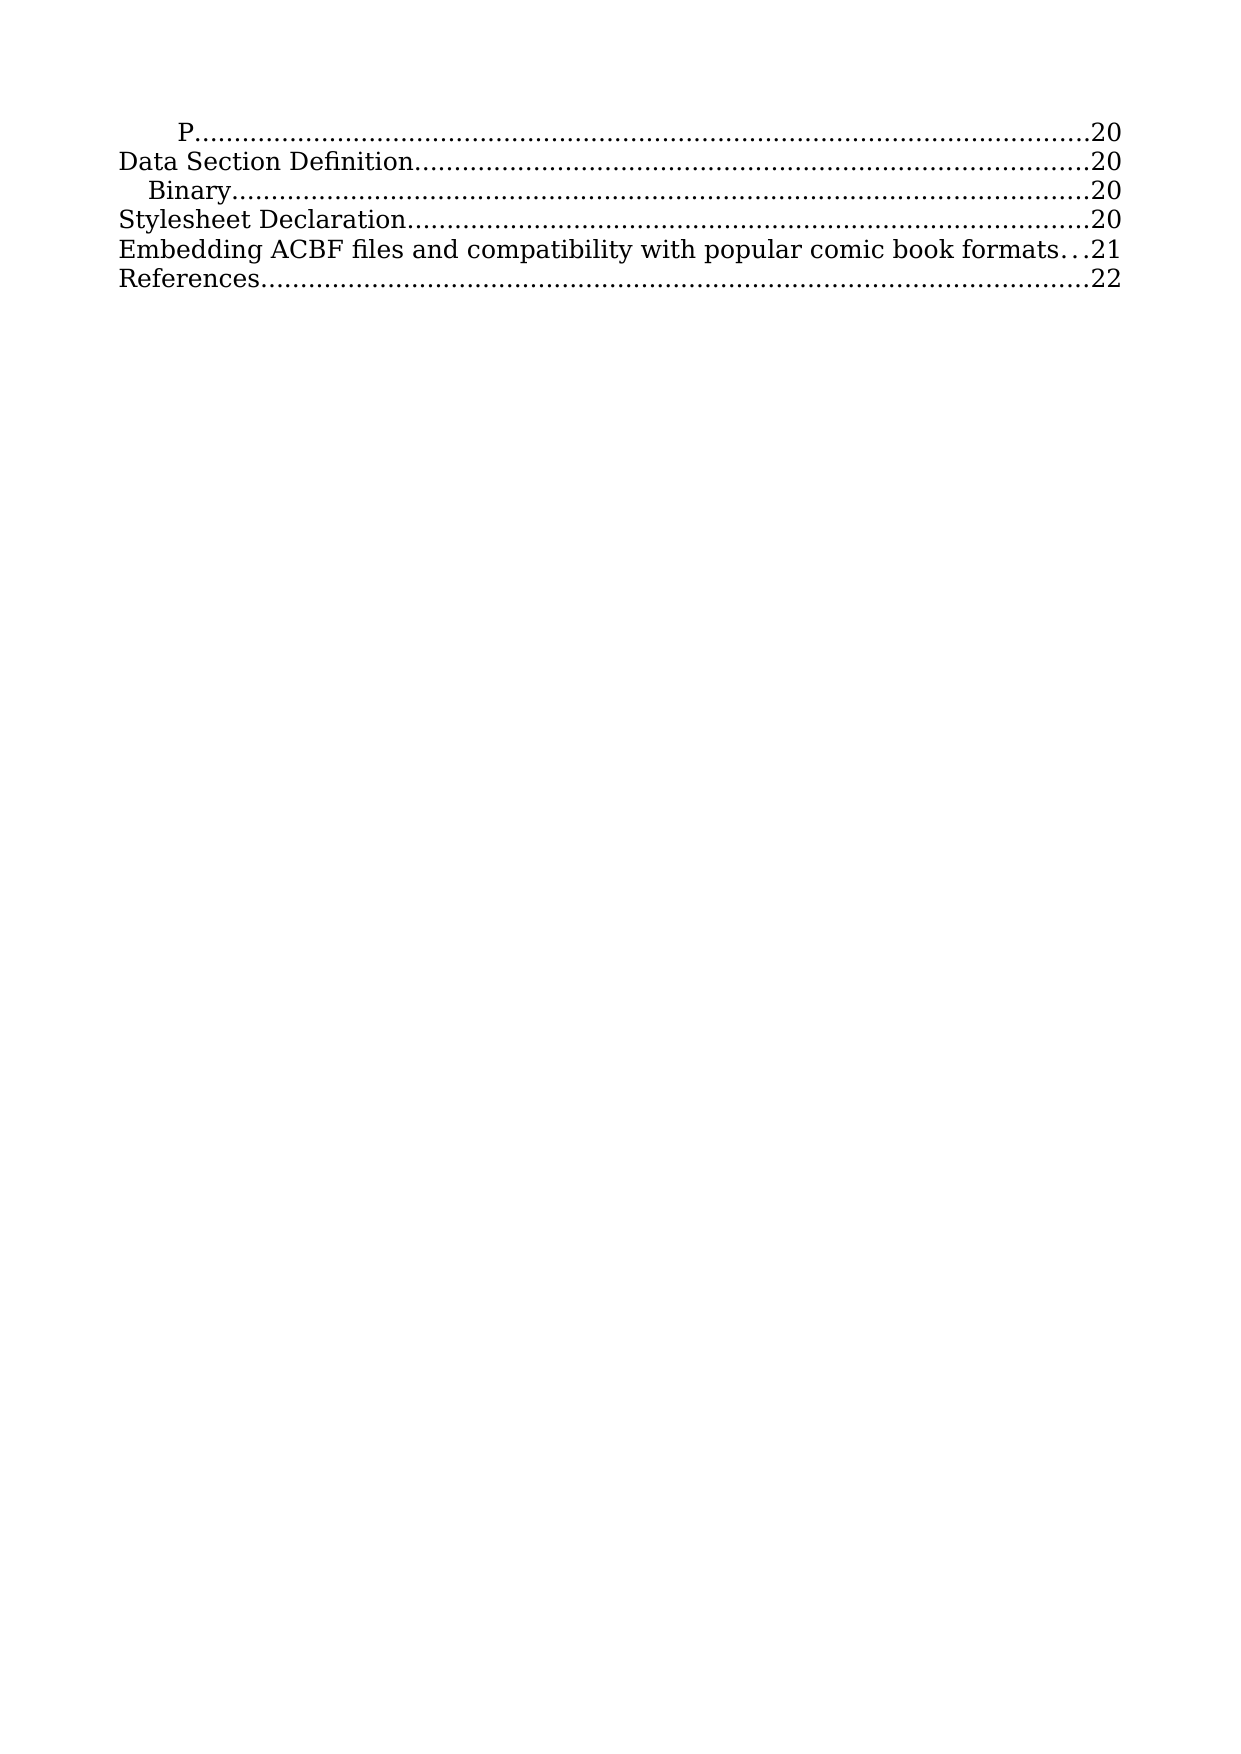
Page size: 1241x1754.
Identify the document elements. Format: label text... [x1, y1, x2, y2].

text References 22 [118, 264, 1122, 293]
text Stylesheet Declaration 20 [118, 206, 1122, 235]
text P 20 [177, 118, 1122, 147]
text Binary 20 [148, 176, 1122, 206]
text Embedding ACBF files and compatibility with popular comic book formats 21 [118, 235, 1122, 264]
text Data Section Definition 20 [118, 147, 1122, 176]
